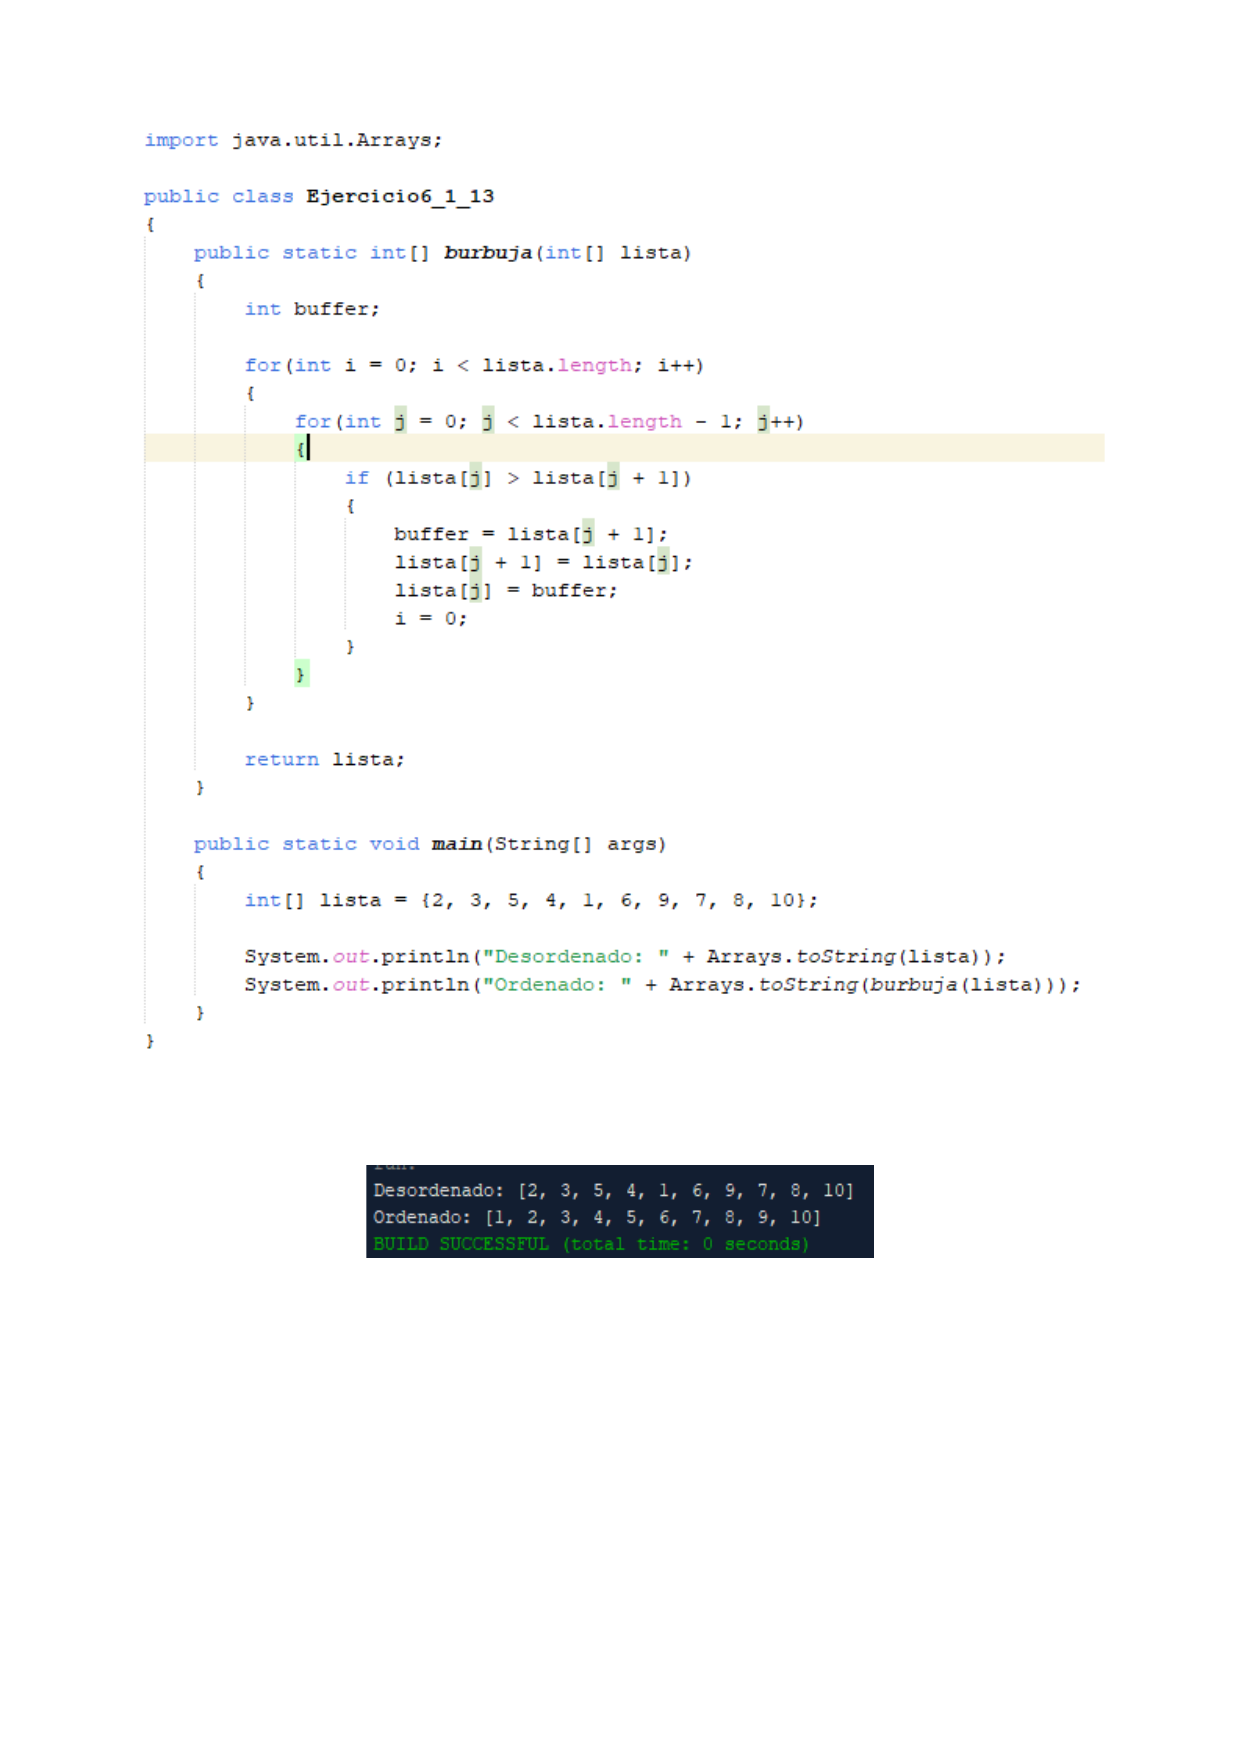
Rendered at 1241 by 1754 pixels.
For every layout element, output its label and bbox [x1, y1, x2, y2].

picture [366, 1165, 874, 1258]
picture [135, 118, 1105, 1080]
